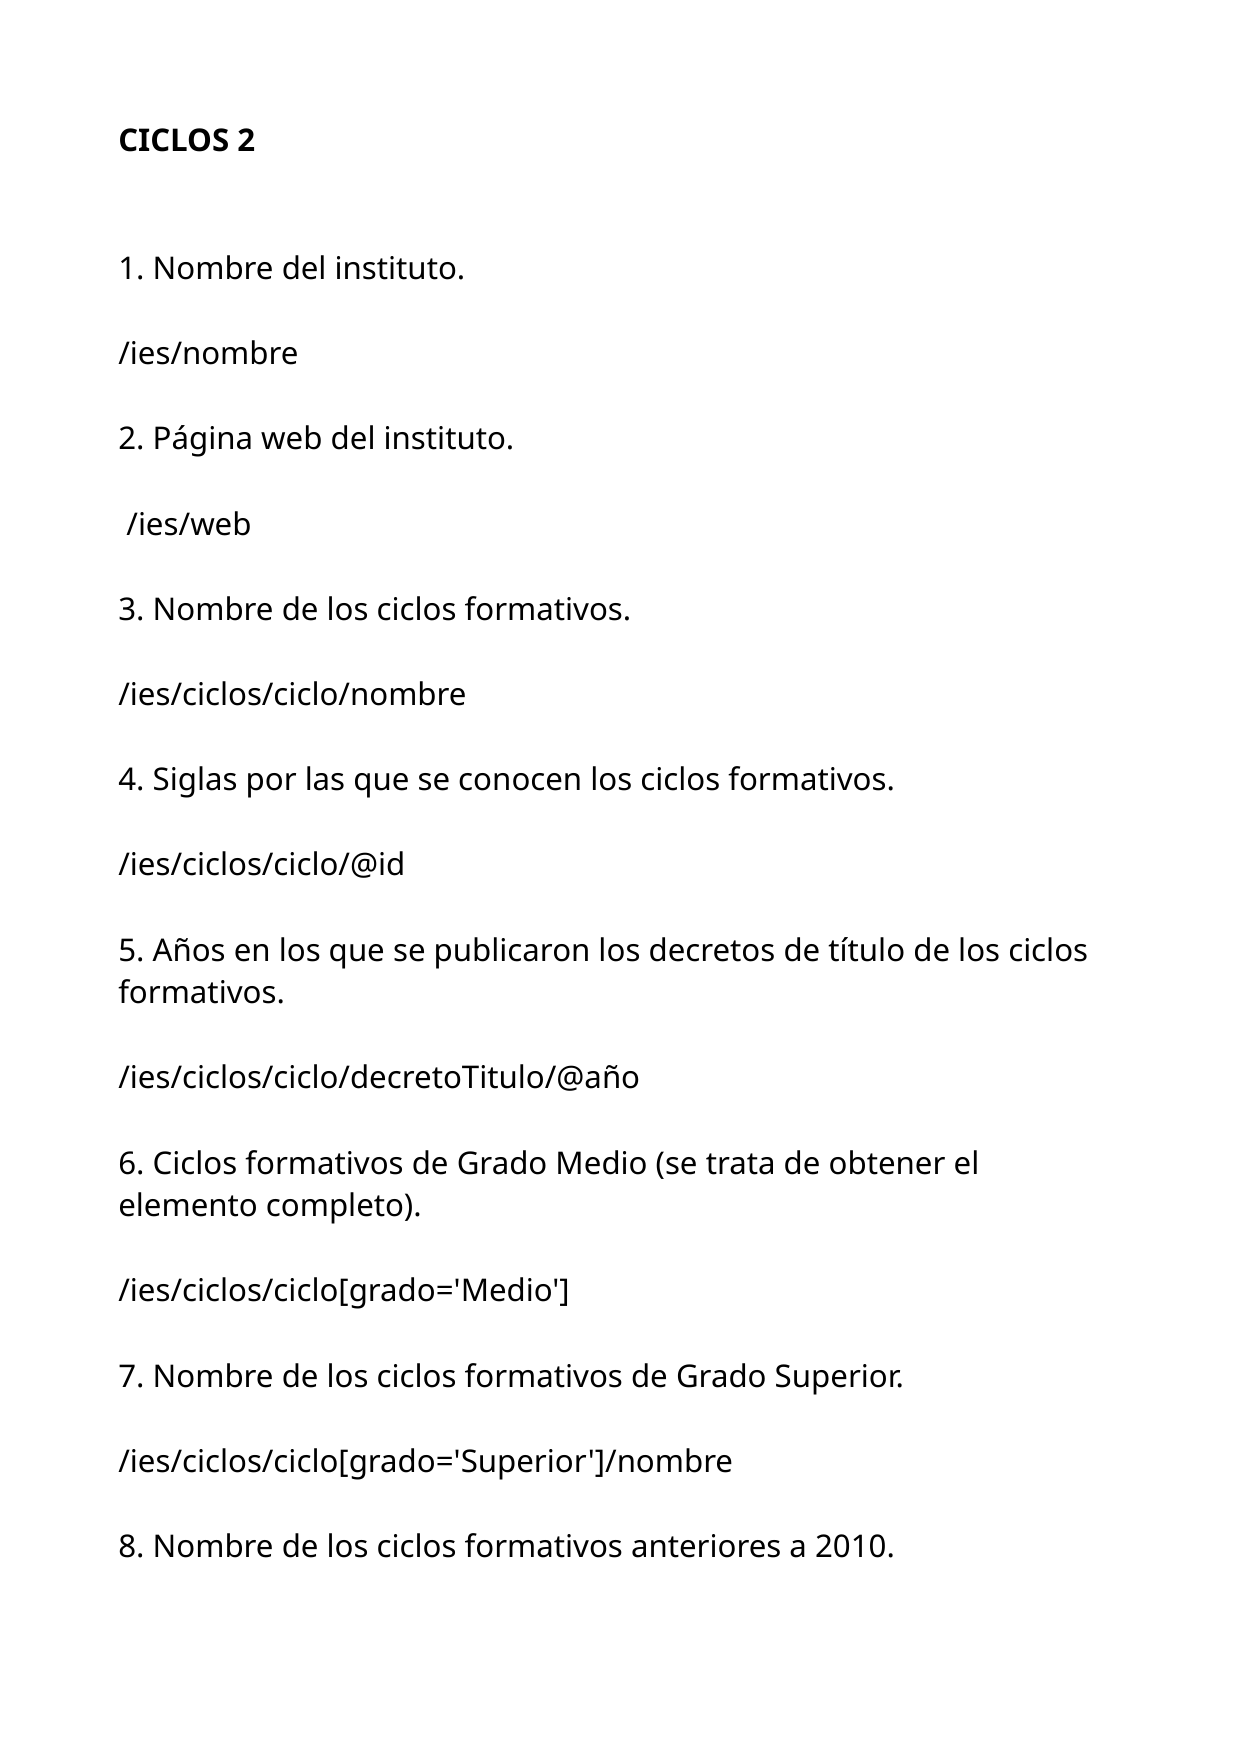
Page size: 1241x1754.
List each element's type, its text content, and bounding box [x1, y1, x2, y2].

text /ies/ciclos/ciclo[grado='Medio'] [118, 1268, 1122, 1311]
text 2. Página web del instituto. [118, 416, 1122, 459]
text 8. Nombre de los ciclos formativos anteriores a 2010. [118, 1524, 1122, 1567]
text /ies/web [118, 502, 1122, 544]
text 6. Ciclos formativos de Grado Medio (se trata de obtener el elemento completo). [118, 1141, 1122, 1226]
text 1. Nombre del instituto. [118, 246, 1122, 288]
text /ies/ciclos/ciclo/decretoTitulo/@año [118, 1055, 1122, 1098]
text /ies/ciclos/ciclo/@id [118, 842, 1122, 885]
text 3. Nombre de los ciclos formativos. [118, 587, 1122, 629]
text 5. Años en los que se publicaron los decretos de título de los ciclos formativos. [118, 928, 1122, 1013]
text /ies/nombre [118, 331, 1122, 374]
text /ies/ciclos/ciclo[grado='Superior']/nombre [118, 1439, 1122, 1481]
text 7. Nombre de los ciclos formativos de Grado Superior. [118, 1354, 1122, 1396]
text /ies/ciclos/ciclo/nombre [118, 672, 1122, 714]
text CICLOS 2 [118, 118, 1122, 161]
text 4. Siglas por las que se conocen los ciclos formativos. [118, 757, 1122, 800]
